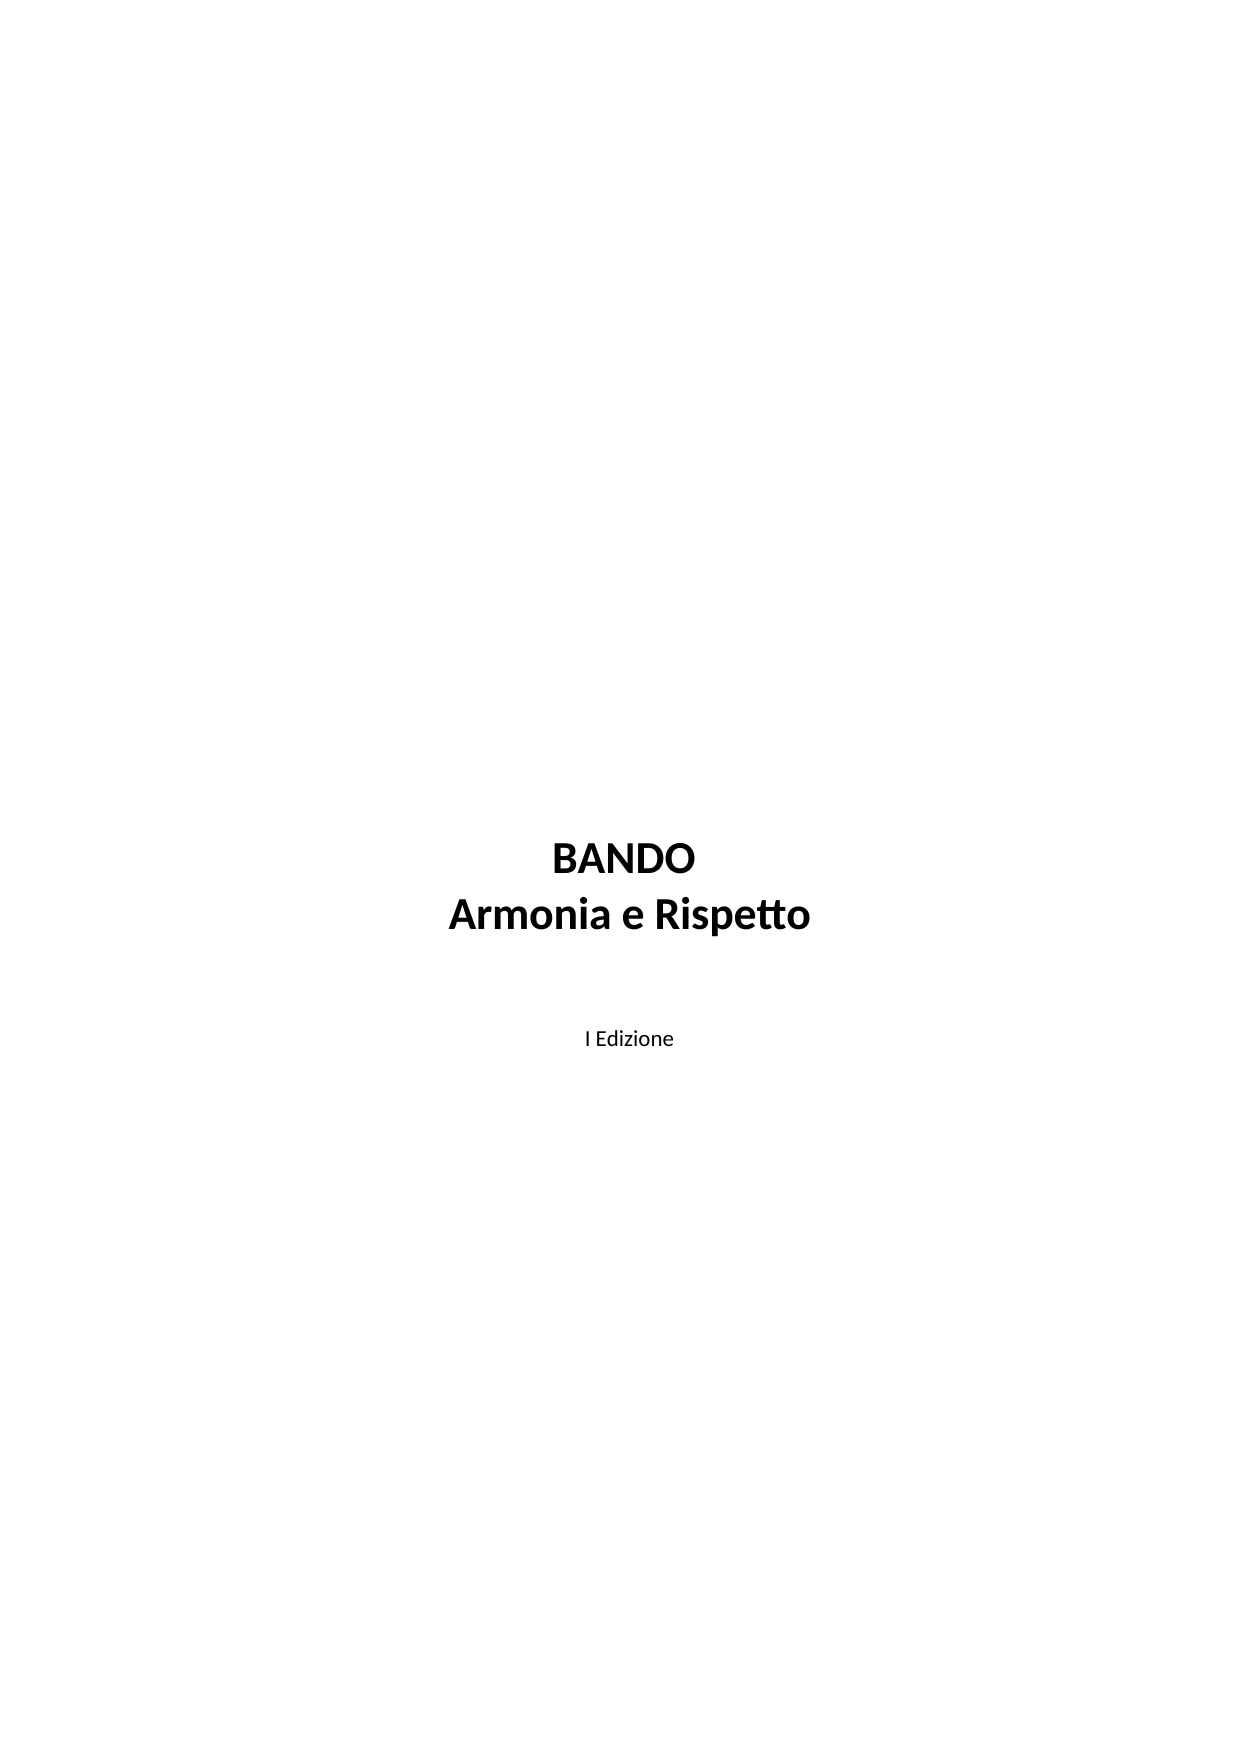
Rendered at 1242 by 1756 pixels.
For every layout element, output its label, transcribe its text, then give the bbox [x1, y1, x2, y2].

title BANDO [76, 829, 1183, 884]
title Armonia e Rispetto [76, 884, 1183, 941]
text I Edizione [75, 1024, 1183, 1053]
